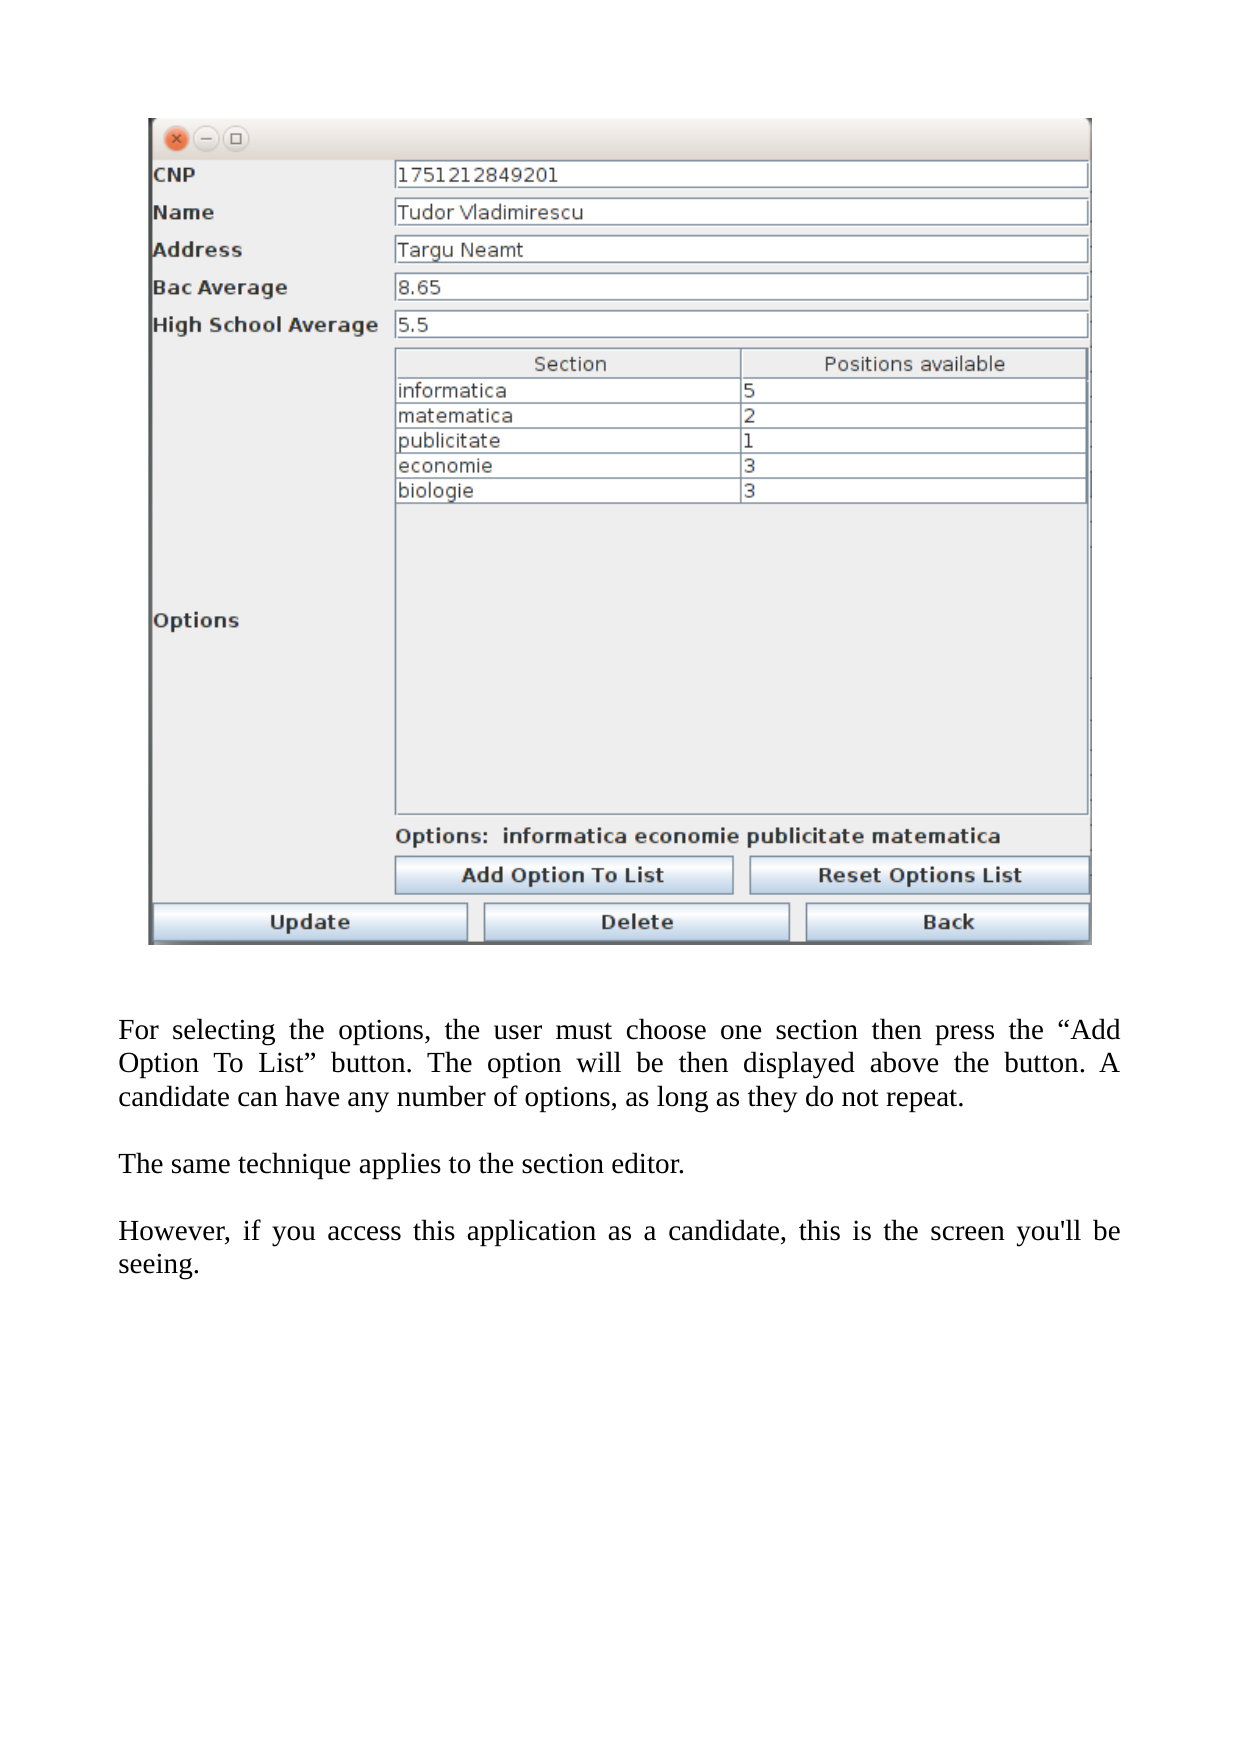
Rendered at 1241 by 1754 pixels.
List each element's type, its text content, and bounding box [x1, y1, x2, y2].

text The same technique applies to the section editor. [118, 1146, 1122, 1179]
picture [148, 118, 1092, 945]
text However, if you access this application as a candidate, this is the screen you'll be seeing. [118, 1213, 1122, 1280]
text For selecting the options, the user must choose one section then press the “Add Option To List” button. The option will be then displayed above the button. A candidate can have any number of options, as long as they do not repeat. [118, 1012, 1122, 1112]
